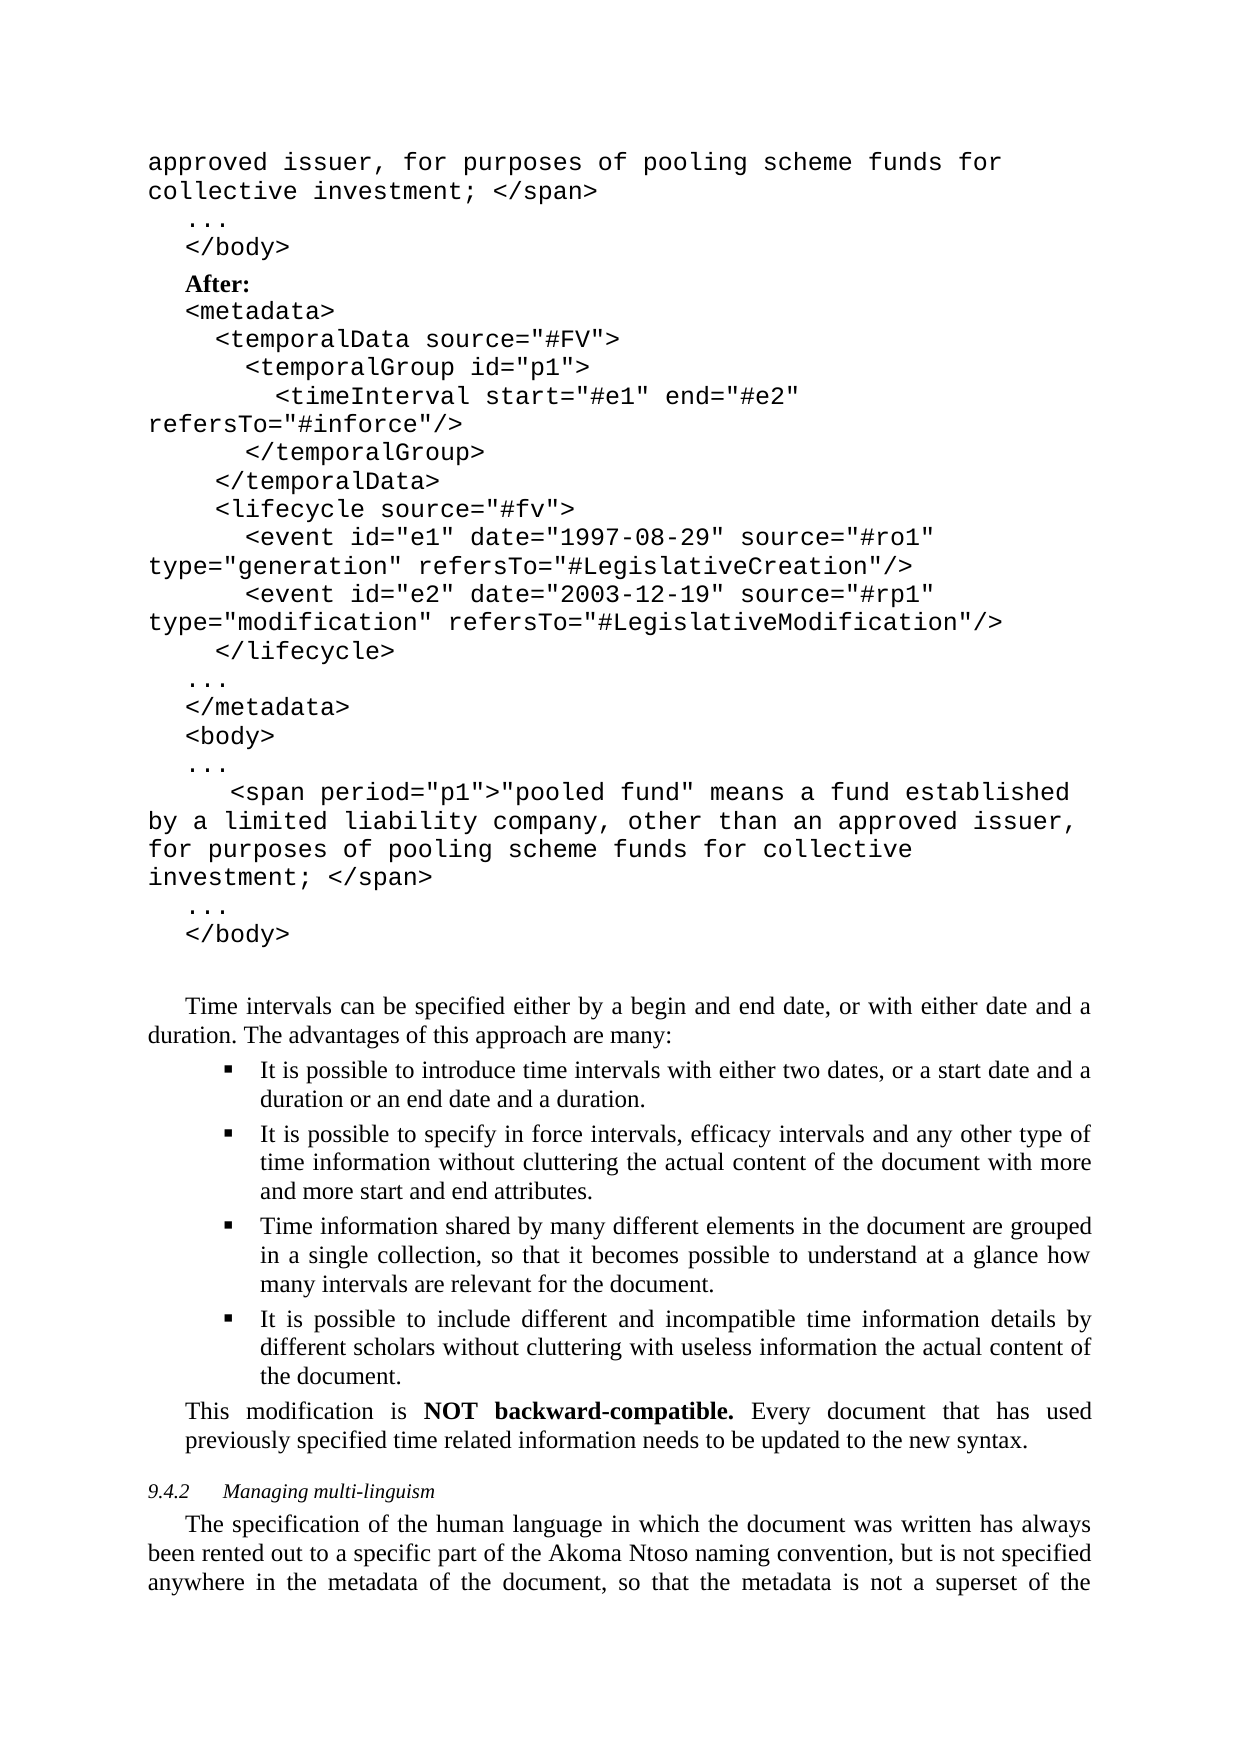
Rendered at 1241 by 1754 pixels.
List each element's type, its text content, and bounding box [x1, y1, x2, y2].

text This modification is NOT backward-compatible. Every document that has used previously specified time related information needs to be updated to the new syntax. [185, 1396, 1092, 1454]
text <temporalData source="#FV"> [148, 327, 1092, 355]
subtitle Managing multi-linguism [148, 1479, 1092, 1503]
text <body> [148, 723, 1092, 752]
text <lifecycle source="#fv"> [148, 497, 1092, 525]
text </metadata> [148, 695, 1092, 723]
text approved issuer, for purposes of pooling scheme funds for collective investment; </span> [148, 150, 1092, 207]
text ... [148, 667, 1092, 695]
text </lifecycle> [148, 638, 1092, 667]
text </temporalData> [148, 468, 1092, 497]
list It is possible to specify in force intervals, efficacy intervals and any other type of time information without cluttering the actual content of the document with more and more start and end attributes. [222, 1119, 1092, 1205]
text After: [148, 269, 1092, 298]
text <event id="e2" date="2003-12-19" source="#rp1" type="modification" refersTo="#LegislativeModification"/> [148, 582, 1092, 638]
text Time intervals can be specified either by a begin and end date, or with either date and a duration. The advantages of this approach are many: [148, 991, 1092, 1049]
text <event id="e1" date="1997-08-29" source="#ro1" type="generation" refersTo="#LegislativeCreation"/> [148, 525, 1092, 582]
text <timeInterval start="#e1" end="#e2" refersTo="#inforce"/> [148, 383, 1092, 440]
list Time information shared by many different elements in the document are grouped in a single collection, so that it becomes possible to understand at a glance how many intervals are relevant for the document. [222, 1211, 1092, 1297]
text <temporalGroup id="p1"> [148, 355, 1092, 383]
text ... [148, 893, 1092, 922]
text </body> [148, 235, 1092, 263]
list It is possible to include different and incompatible time information details by different scholars without cluttering with useless information the actual content of the document. [222, 1304, 1092, 1390]
text <metadata> [148, 298, 1092, 327]
text The specification of the human language in which the document was written has always been rented out to a specific part of the Akoma Ntoso naming convention, but is not specified anywhere in the metadata of the document, so that the metadata is not a superset of the [148, 1509, 1092, 1595]
text ... [148, 752, 1092, 780]
list It is possible to introduce time intervals with either two dates, or a start date and a duration or an end date and a duration. [222, 1055, 1092, 1112]
text <span period="p1">"pooled fund" means a fund established by a limited liability company, other than an approved issuer, for purposes of pooling scheme funds for collective investment; </span> [148, 780, 1092, 893]
text </temporalGroup> [148, 440, 1092, 468]
text </body> [148, 922, 1092, 950]
text ... [148, 207, 1092, 235]
